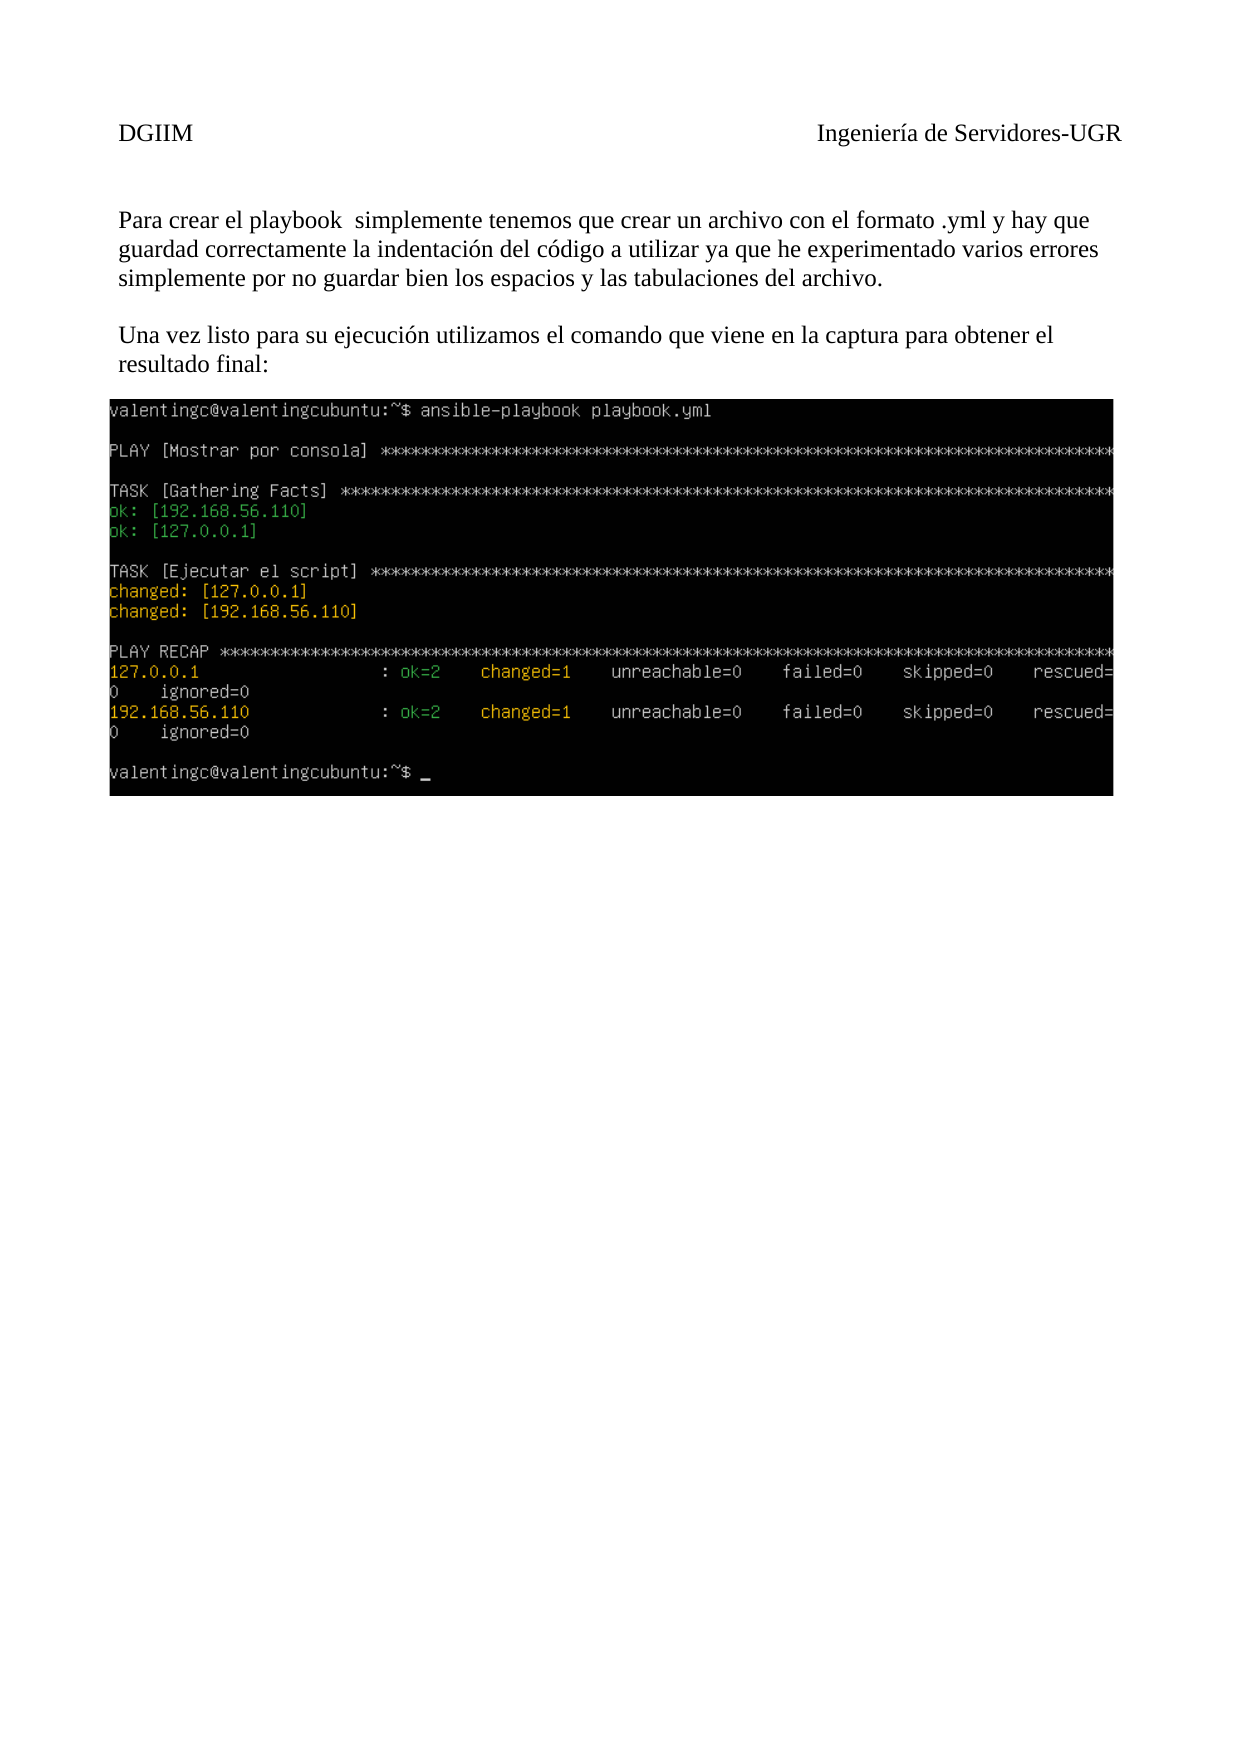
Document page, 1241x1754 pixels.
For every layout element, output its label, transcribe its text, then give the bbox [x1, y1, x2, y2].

picture [109, 399, 1114, 796]
text Una vez listo para su ejecución utilizamos el comando que viene en la captura para obtener el resultado final: [118, 320, 1122, 378]
text Para crear el playbook simplemente tenemos que crear un archivo con el formato .yml y hay que guardad correctamente la indentación del código a utilizar ya que he experimentado varios errores simplemente por no guardar bien los espacios y las tabulaciones del archivo. [118, 205, 1122, 291]
